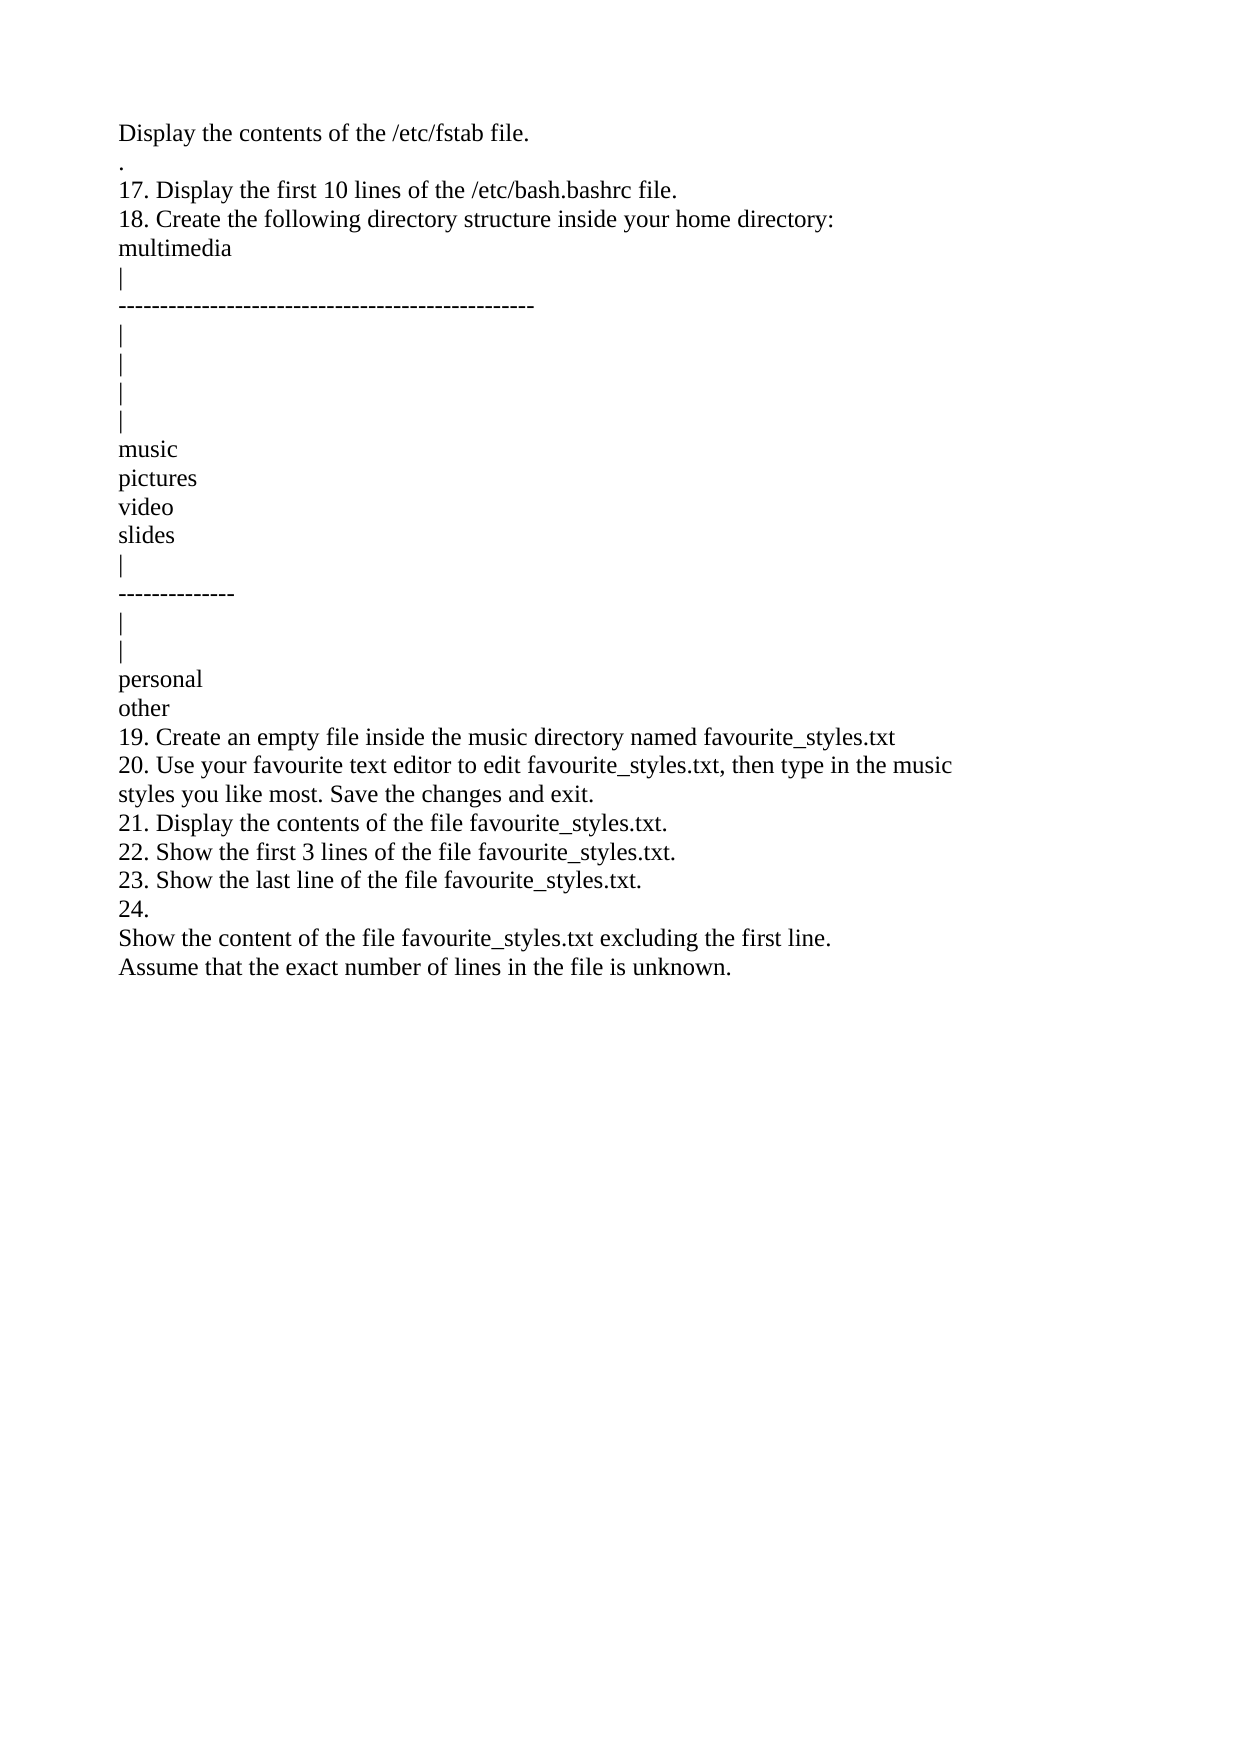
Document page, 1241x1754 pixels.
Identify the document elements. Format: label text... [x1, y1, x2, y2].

text | [118, 377, 1122, 406]
text 23. Show the last line of the file favourite_styles.txt. [118, 866, 1122, 894]
text video [118, 492, 1122, 521]
text 17. Display the first 10 lines of the /etc/bash.bashrc file. [118, 176, 1122, 204]
text | [118, 348, 1122, 377]
text music [118, 434, 1122, 463]
text other [118, 693, 1122, 722]
text | [118, 636, 1122, 664]
text -------------- [118, 578, 1122, 607]
text 21. Display the contents of the file favourite_styles.txt. [118, 808, 1122, 837]
text 19. Create an empty file inside the music directory named favourite_styles.txt [118, 722, 1122, 751]
text multimedia [118, 233, 1122, 262]
text Assume that the exact number of lines in the file is unknown. [118, 952, 1122, 981]
text Show the content of the file favourite_styles.txt excluding the first line. [118, 923, 1122, 952]
text styles you like most. Save the changes and exit. [118, 779, 1122, 808]
text | [118, 262, 1122, 291]
text . [118, 147, 1122, 176]
text | [118, 549, 1122, 578]
text 20. Use your favourite text editor to edit favourite_styles.txt, then type in the music [118, 751, 1122, 779]
text Display the contents of the /etc/fstab file. [118, 118, 1122, 147]
text | [118, 319, 1122, 348]
text | [118, 406, 1122, 434]
text pictures [118, 463, 1122, 492]
text 24. [118, 894, 1122, 923]
text -------------------------------------------------- [118, 291, 1122, 319]
text slides [118, 521, 1122, 549]
text personal [118, 664, 1122, 693]
text 22. Show the first 3 lines of the file favourite_styles.txt. [118, 837, 1122, 866]
text | [118, 607, 1122, 636]
text 18. Create the following directory structure inside your home directory: [118, 204, 1122, 233]
